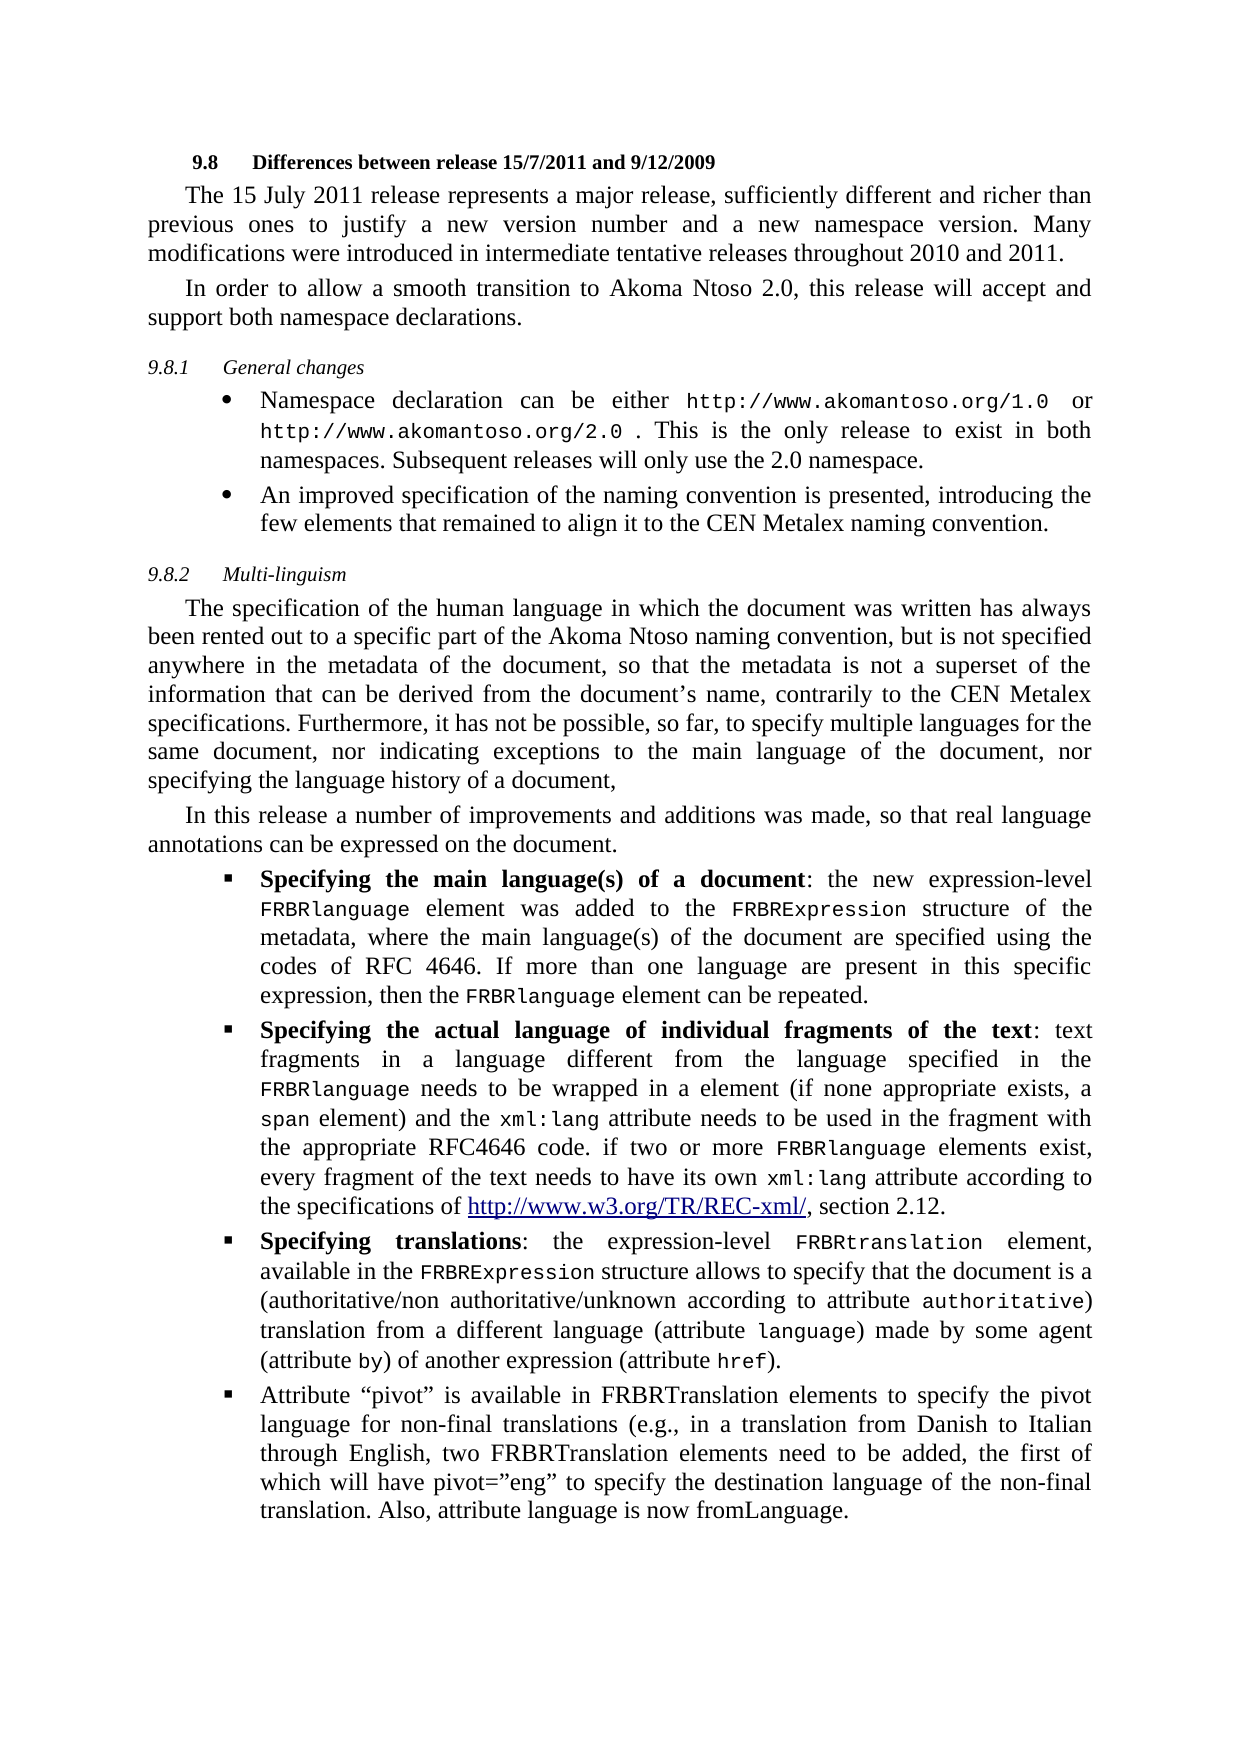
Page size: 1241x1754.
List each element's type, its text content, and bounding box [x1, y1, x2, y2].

list Attribute “pivot” is available in FRBRTranslation elements to specify the pivot language for non-final translations (e.g., in a translation from Danish to Italian through English, two FRBRTranslation elements need to be added, the first of which will have pivot=”eng” to specify the destination language of the non-final translation. Also, attribute language is now fromLanguage. [222, 1381, 1092, 1524]
text The 15 July 2011 release represents a major release, sufficiently different and richer than previous ones to justify a new version number and a new namespace version. Many modifications were introduced in intermediate tentative releases throughout 2010 and 2011. [148, 180, 1092, 267]
subtitle Multi-linguism [148, 562, 1092, 586]
text In order to allow a smooth transition to Akoma Ntoso 2.0, this release will accept and support both namespace declarations. [148, 273, 1092, 330]
subtitle Differences between release 15/7/2011 and 9/12/2009 [192, 150, 1092, 174]
list Specifying the actual language of individual fragments of the text: text fragments in a language different from the language specified in the FRBRlanguage needs to be wrapped in a element (if none appropriate exists, a span element) and the xml:lang attribute needs to be used in the fragment with the appropriate RFC4646 code. if two or more FRBRlanguage elements exist, every fragment of the text needs to have its own xml:lang attribute according to the specifications of http://www.w3.org/TR/REC-xml/, section 2.12. [222, 1016, 1092, 1220]
subtitle General changes [148, 355, 1092, 379]
list Specifying the main language(s) of a document: the new expression-level FRBRlanguage element was added to the FRBRExpression structure of the metadata, where the main language(s) of the document are specified using the codes of RFC 4646. If more than one language are present in this specific expression, then the FRBRlanguage element can be repeated. [222, 864, 1092, 1009]
text In this release a number of improvements and additions was made, so that real language annotations can be expressed on the document. [148, 800, 1092, 858]
text The specification of the human language in which the document was written has always been rented out to a specific part of the Akoma Ntoso naming convention, but is not specified anywhere in the metadata of the document, so that the metadata is not a superset of the information that can be derived from the document’s name, contrarily to the CEN Metalex specifications. Furthermore, it has not be possible, so far, to specify multiple languages for the same document, nor indicating exceptions to the main language of the document, nor specifying the language history of a document, [148, 593, 1092, 794]
list Specifying translations: the expression-level FRBRtranslation element, available in the FRBRExpression structure allows to specify that the document is a (authoritative/non authoritative/unknown according to attribute authoritative) translation from a different language (attribute language) made by some agent (attribute by) of another expression (attribute href). [222, 1226, 1092, 1374]
list Namespace declaration can be either http://www.akomantoso.org/1.0 or http://www.akomantoso.org/2.0 . This is the only release to exist in both namespaces. Subsequent releases will only use the 2.0 namespace. [222, 386, 1092, 473]
list An improved specification of the naming convention is presented, introducing the few elements that remained to align it to the CEN Metalex naming convention. [222, 480, 1092, 537]
